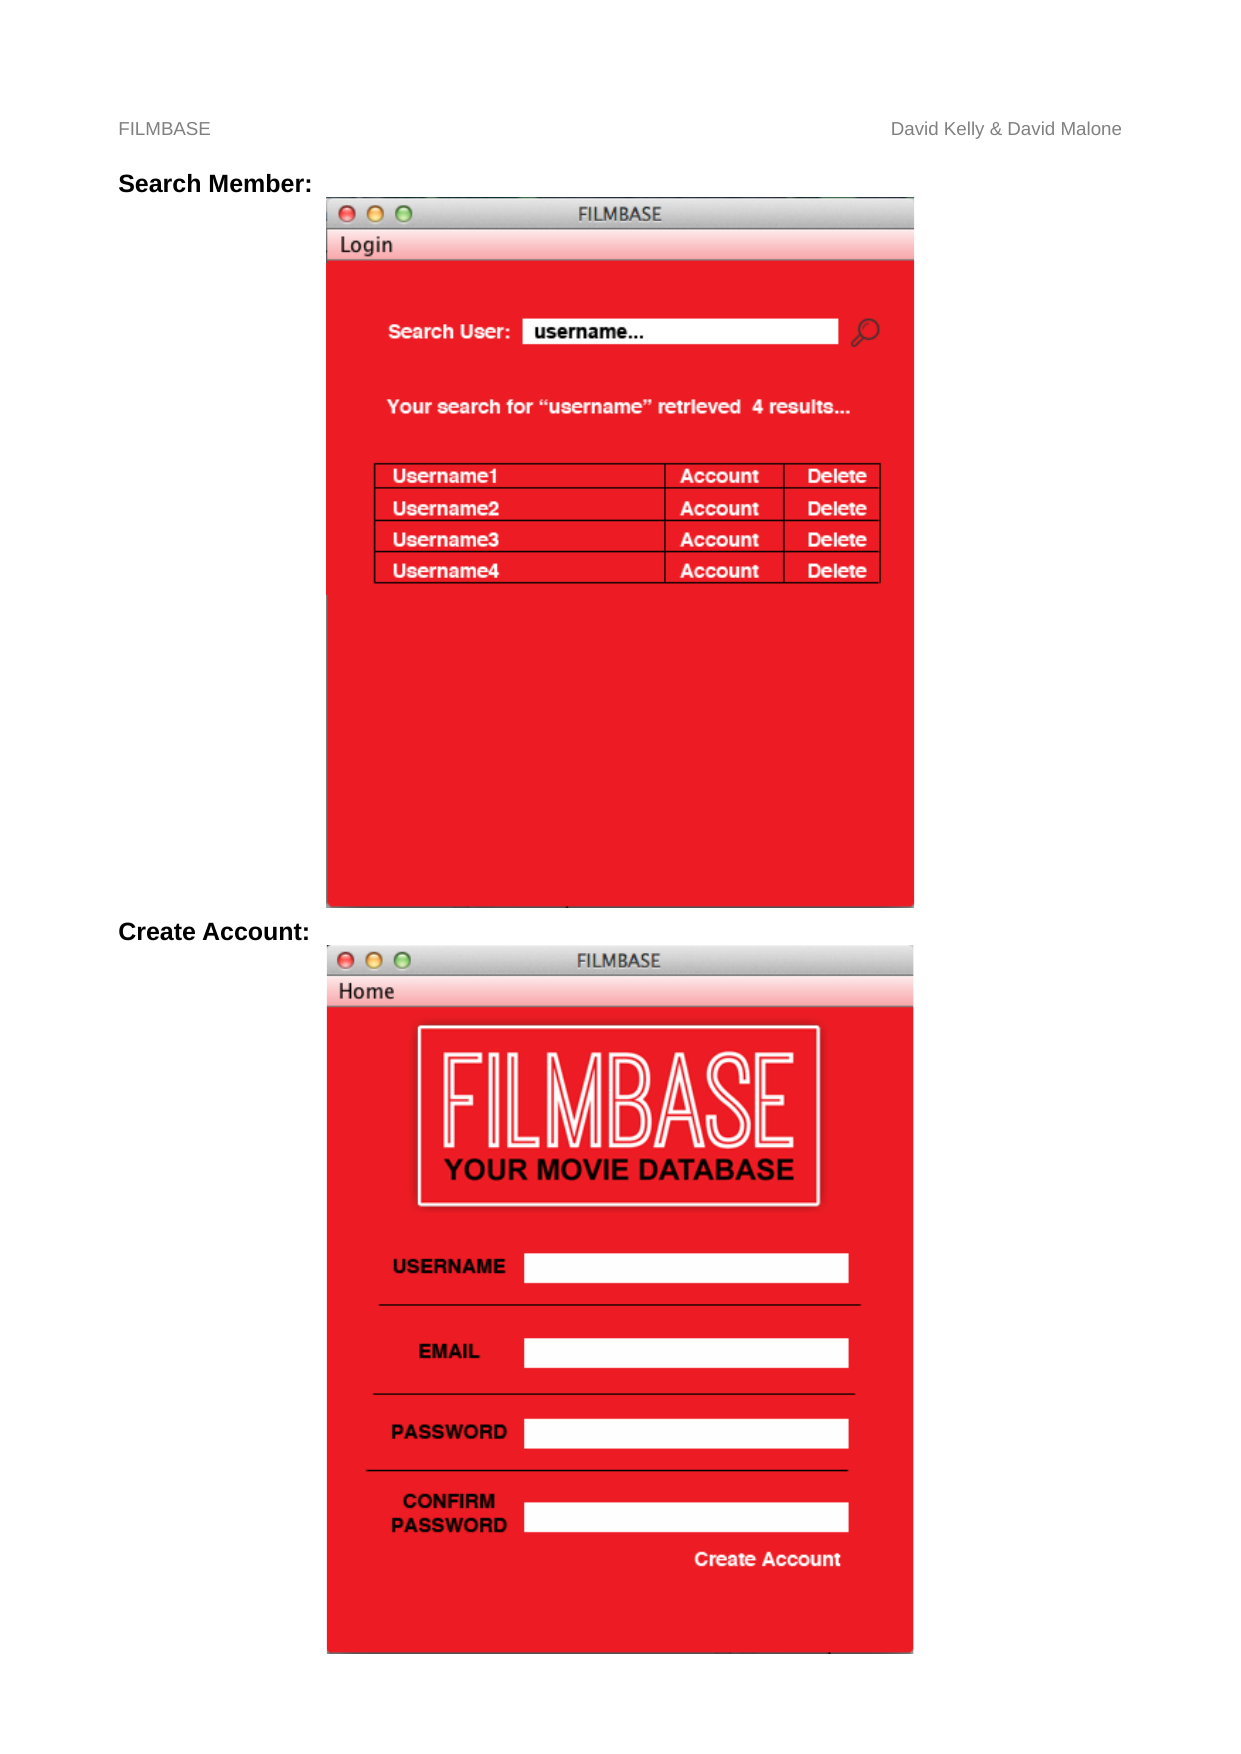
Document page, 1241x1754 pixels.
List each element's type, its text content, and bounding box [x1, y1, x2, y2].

picture [326, 197, 915, 908]
text Search Member: [118, 169, 1122, 198]
picture [326, 945, 914, 1654]
text Create Account: [118, 917, 1122, 945]
